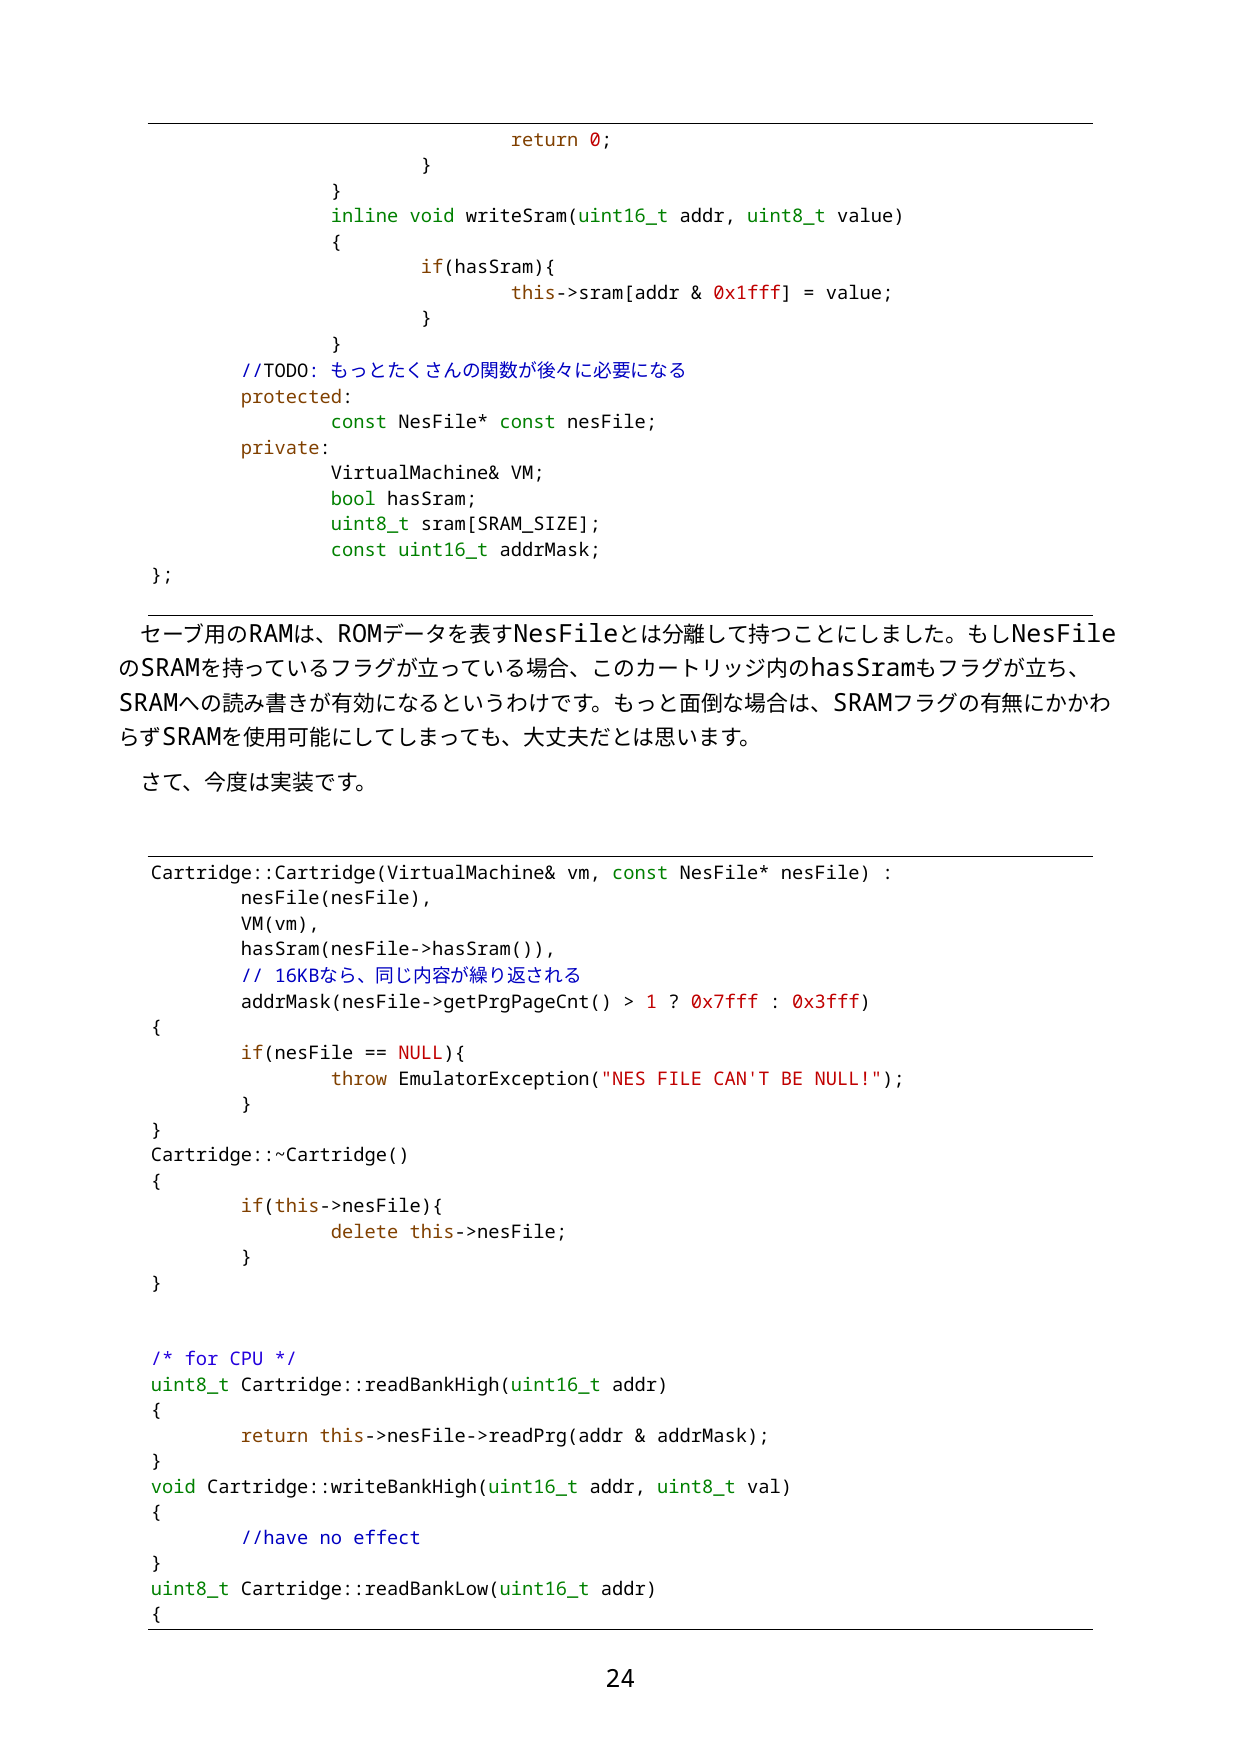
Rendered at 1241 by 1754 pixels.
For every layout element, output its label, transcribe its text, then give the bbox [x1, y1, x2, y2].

text セーブ用のRAMは、ROMデータを表すNesFileとは分離して持つことにしました。もしNesFileのSRAMを持っているフラグが立っている場合、このカートリッジ内のhasSramもフラグが立ち、SRAMへの読み書きが有効になるというわけです。もっと面倒な場合は、SRAMフラグの有無にかかわらずSRAMを使用可能にしてしまっても、大丈夫だとは思います。 [118, 616, 1122, 752]
text VM(vm), [148, 907, 1093, 932]
text } [148, 174, 1093, 199]
text } [148, 148, 1093, 174]
text Cartridge::~Cartridge() [148, 1138, 1093, 1163]
text this->sram[addr & 0x1fff] = value; [148, 276, 1093, 301]
text } [148, 1546, 1093, 1572]
text { [148, 1597, 1093, 1629]
text { [148, 1010, 1093, 1036]
text if(hasSram){ [148, 250, 1093, 276]
text } [148, 327, 1093, 352]
text hasSram(nesFile->hasSram()), [148, 932, 1093, 958]
text uint8_t Cartridge::readBankLow(uint16_t addr) [148, 1572, 1093, 1597]
text protected: [148, 379, 1093, 405]
text //have no effect [148, 1521, 1093, 1546]
text { [148, 1163, 1093, 1189]
text /* for CPU */ [148, 1342, 1093, 1368]
text Cartridge::Cartridge(VirtualMachine& vm, const NesFile* nesFile) : [148, 857, 1093, 881]
text } [148, 1112, 1093, 1138]
text { [148, 225, 1093, 250]
text { [148, 1495, 1093, 1521]
text } [148, 301, 1093, 327]
text { [148, 1393, 1093, 1419]
text void Cartridge::writeBankHigh(uint16_t addr, uint8_t val) [148, 1470, 1093, 1495]
text bool hasSram; [148, 482, 1093, 507]
text inline void writeSram(uint16_t addr, uint8_t value) [148, 199, 1093, 225]
text addrMask(nesFile->getPrgPageCnt() > 1 ? 0x7fff : 0x3fff) [148, 985, 1093, 1010]
text private: [148, 431, 1093, 456]
text } [148, 1087, 1093, 1112]
text }; [148, 558, 1093, 587]
text return this->nesFile->readPrg(addr & addrMask); [148, 1419, 1093, 1444]
text const uint16_t addrMask; [148, 533, 1093, 558]
text さて、今度は実装です。 [118, 765, 1122, 796]
text // 16KBなら、同じ内容が繰り返される [148, 958, 1093, 985]
text delete this->nesFile; [148, 1214, 1093, 1240]
text nesFile(nesFile), [148, 881, 1093, 907]
text uint8_t sram[SRAM_SIZE]; [148, 507, 1093, 533]
text //TODO: もっとたくさんの関数が後々に必要になる [148, 352, 1093, 379]
text throw EmulatorException("NES FILE CAN'T BE NULL!"); [148, 1061, 1093, 1087]
text if(nesFile == NULL){ [148, 1036, 1093, 1061]
text const NesFile* const nesFile; [148, 405, 1093, 431]
text uint8_t Cartridge::readBankHigh(uint16_t addr) [148, 1368, 1093, 1393]
text return 0; [148, 124, 1093, 148]
text } [148, 1266, 1093, 1294]
text } [148, 1240, 1093, 1266]
text if(this->nesFile){ [148, 1189, 1093, 1214]
text } [148, 1444, 1093, 1470]
text VirtualMachine& VM; [148, 456, 1093, 482]
